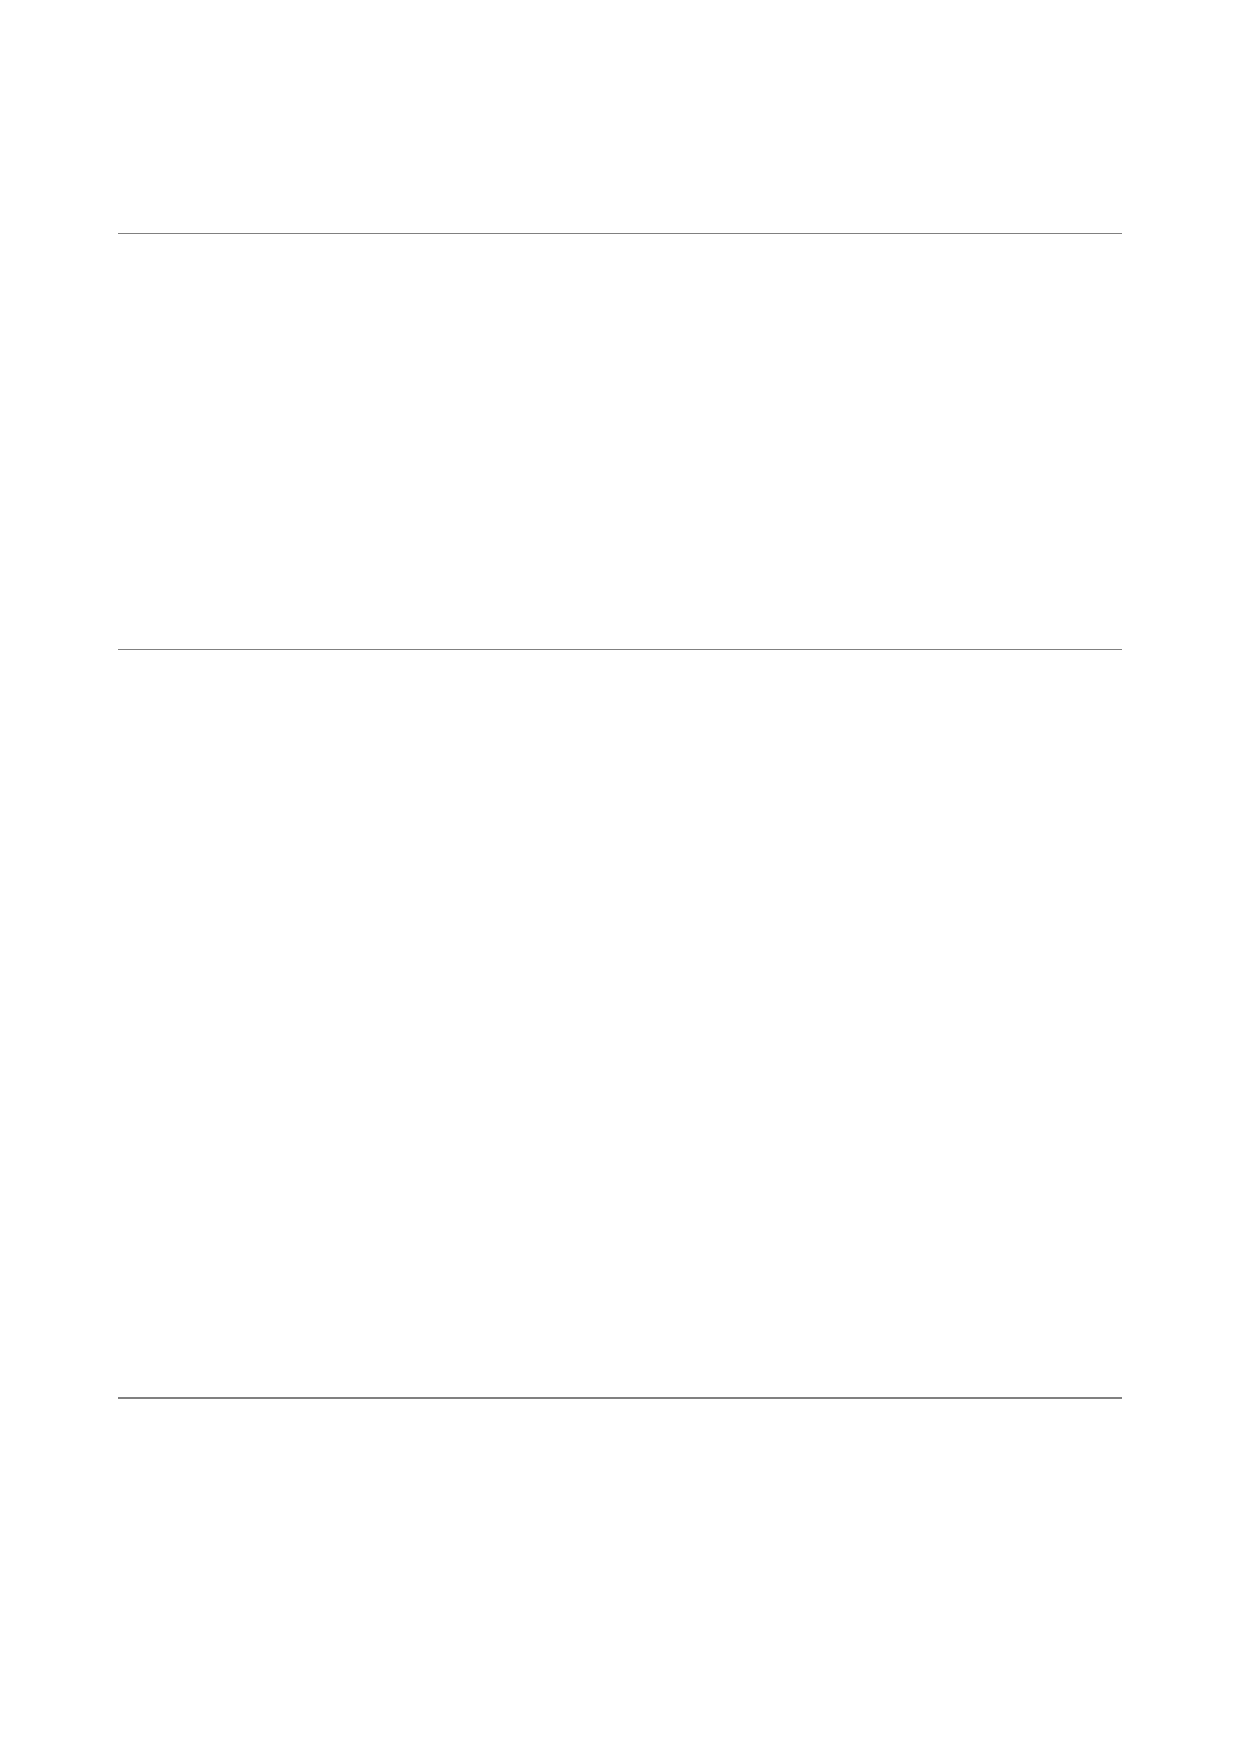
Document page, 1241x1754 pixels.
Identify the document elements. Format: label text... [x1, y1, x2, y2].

table_header Откуда берутся методы [450, 339, 726, 374]
table_header Имеет методы? [266, 339, 450, 374]
table_cell undefined [118, 512, 266, 547]
table_cell ❌ [266, 478, 450, 512]
text Когда ты создаёшь массив: [118, 1503, 1122, 1532]
table_cell ❌ временный [726, 374, 981, 408]
table_cell ✅ [266, 409, 450, 443]
table_cell ✅ [266, 547, 450, 581]
table_cell String.prototype [450, 374, 726, 408]
text }; [118, 1197, 1122, 1221]
table_cell ❌ [266, 512, 450, 547]
text Примитивы не являются объектами, но временно ведут себя как объекты, потому что движок JavaScript оборачивает их в объектные оболочки, методы которых определены во встроенных прототипах (String.prototype, Number.prototype, и т.д.). [177, 726, 1063, 846]
table_cell ❌ временный [726, 443, 981, 478]
table_cell — [450, 478, 726, 512]
subtitle 🧩 Итого [118, 284, 1122, 327]
table_cell ✅ [266, 581, 450, 634]
table_cell boolean [118, 443, 266, 478]
table_cell null [118, 478, 266, 512]
table_cell — [450, 512, 726, 547]
table_cell bigint [118, 581, 266, 634]
text у него в цепочке прототипов: [118, 1604, 1122, 1633]
table_cell symbol [118, 547, 266, 581]
table_cell ✅ [266, 443, 450, 478]
text 💡 Главная идея: [118, 679, 1122, 708]
table_cell ❌ временный [726, 409, 981, 443]
text ↓ наследует от [118, 142, 1122, 165]
text new String("hello") [118, 118, 1122, 142]
text Array.prototype.last = function() { [118, 1150, 1122, 1174]
text const arr = [1, 2, 3]; [118, 1551, 1122, 1575]
subtitle 🔹 Что значит «изменять встроенный прототип»? [118, 896, 1122, 939]
table_cell string [118, 374, 266, 408]
table_cell number [118, 409, 266, 443]
table_header Постоянный объект? [726, 339, 981, 374]
text Во встроенных прототипах (таких как Array.prototype, Object.prototype, String.prototype и т.д.) уже есть стандартные методы. Но JavaScript разрешает тебе добавлять туда свои методы или свойства. [118, 952, 1122, 1083]
text ✅ Теперь любой массив в твоей программе имеет метод .last() — потому что все массивы наследуют от Array.prototype. [118, 1298, 1122, 1364]
table_cell ❌ временный [726, 547, 981, 581]
table_cell — [726, 478, 981, 512]
table_cell ✅ [266, 374, 450, 408]
table_cell ❌ временный [726, 581, 981, 634]
table_cell BigInt.prototype [450, 581, 726, 634]
subtitle 🔹 Почему это вообще работает [118, 1448, 1122, 1491]
table_header Примитив [118, 339, 266, 374]
table_cell Boolean.prototype [450, 443, 726, 478]
text return this[this.length - 1]; [118, 1174, 1122, 1197]
table_cell Symbol.prototype [450, 547, 726, 581]
text console.log([1, 2, 3].last()); // 3 [118, 1244, 1122, 1268]
table_cell — [726, 512, 981, 547]
text Пример: [118, 1102, 1122, 1131]
text String.prototype → Object.prototype → null [118, 165, 1122, 189]
table_cell Number.prototype [450, 409, 726, 443]
